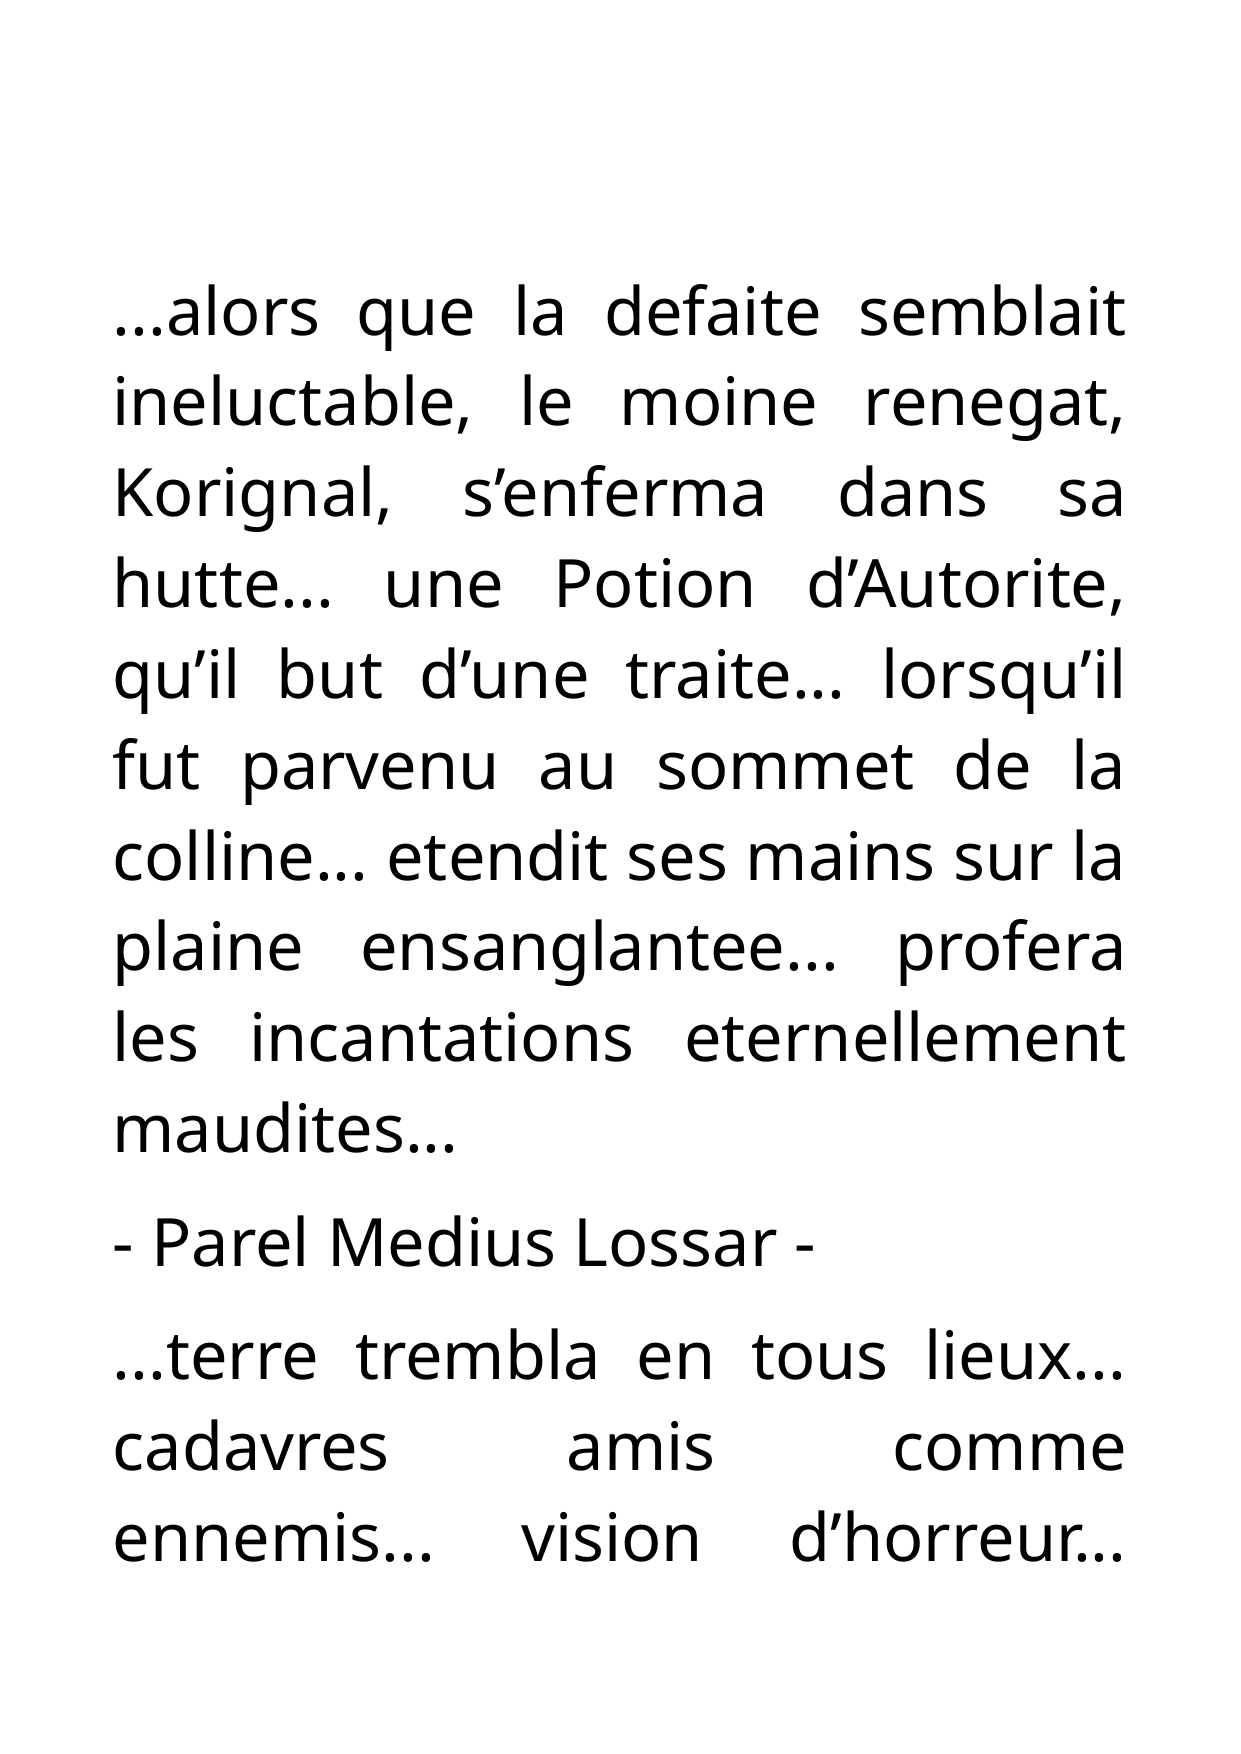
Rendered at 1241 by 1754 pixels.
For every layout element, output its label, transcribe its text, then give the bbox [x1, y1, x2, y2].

text ...terre trembla en tous lieux... cadavres amis comme ennemis... vision d’horreur... [112, 1308, 1128, 1581]
text ...alors que la defaite semblait ineluctable, le moine renegat, Korignal, s’enferma dans sa hutte... une Potion d’Autorite, qu’il but d’une traite... lorsqu’il fut parvenu au sommet de la colline... etendit ses mains sur la plaine ensanglantee... profera les incantations eternellement maudites... [112, 264, 1128, 1172]
text - Parel Medius Lossar - [112, 1195, 1128, 1286]
